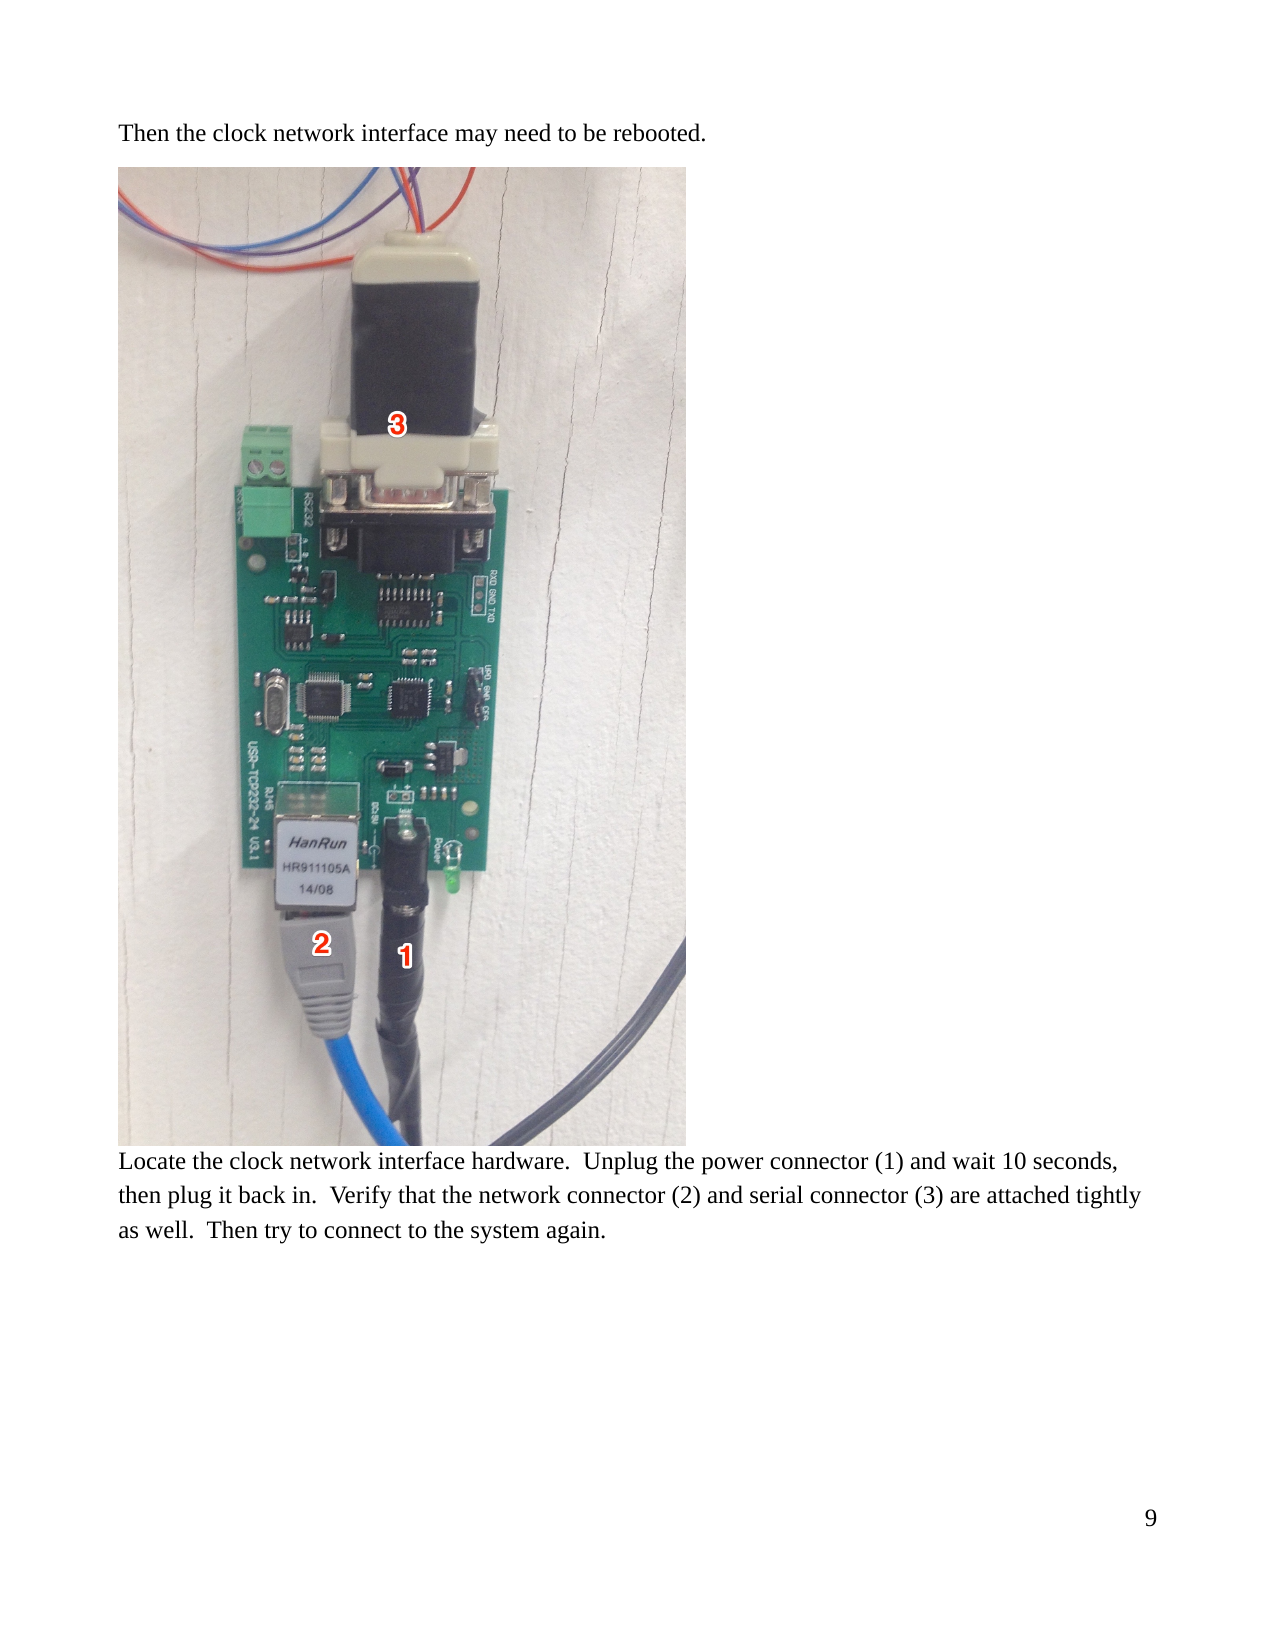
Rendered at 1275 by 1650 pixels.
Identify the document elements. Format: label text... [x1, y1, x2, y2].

text Then the clock network interface may need to be rebooted. [118, 118, 1157, 147]
text Locate the clock network interface hardware. Unplug the power connector (1) and wait 10 seconds, then plug it back in. Verify that the network connector (2) and serial connector (3) are attached tightly as well. Then try to connect to the system again. [118, 1146, 1157, 1244]
picture [118, 167, 686, 1146]
